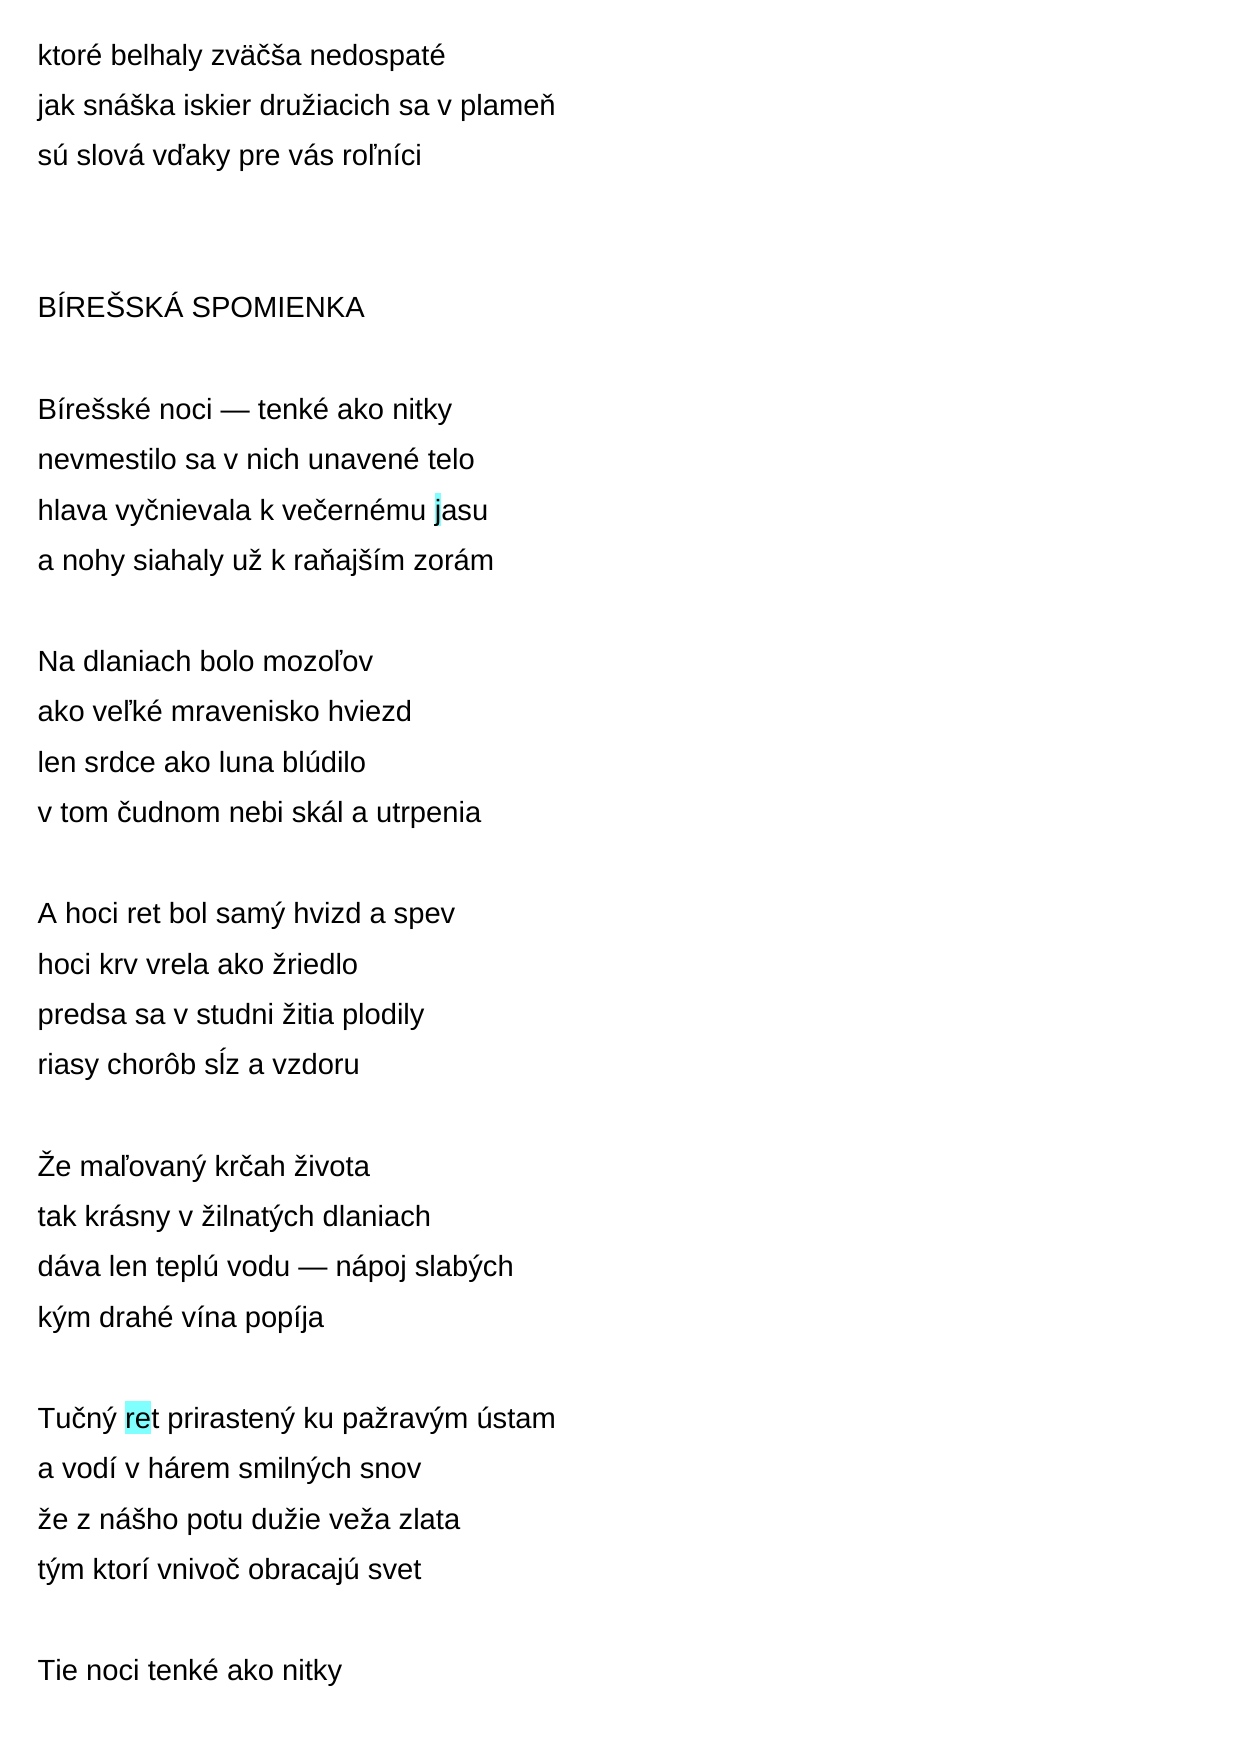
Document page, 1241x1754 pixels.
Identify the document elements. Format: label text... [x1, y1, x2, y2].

text Bírešské noci — tenké ako nitky [37, 392, 1130, 425]
text BÍREŠSKÁ SPOMIENKA [37, 291, 1130, 324]
text Na dlaniach bolo mozoľov [37, 644, 1130, 678]
text ktoré belhaly zväčša nedospaté [37, 37, 1130, 71]
text kým drahé vína popíja [37, 1300, 1130, 1333]
text ako veľké mravenisko hviezd [37, 694, 1130, 728]
text Tie noci tenké ako nitky [37, 1653, 1130, 1687]
text Tučný ret prirastený ku pažravým ústam [37, 1401, 1130, 1434]
text tak krásny v žilnatých dlaniach [37, 1199, 1130, 1233]
text v tom čudnom nebi skál a utrpenia [37, 795, 1130, 829]
text hlava vyčnievala k večernému jasu [37, 492, 1130, 526]
text riasy chorôb sĺz a vzdoru [37, 1047, 1130, 1081]
text A hoci ret bol samý hvizd a spev [37, 896, 1130, 930]
text hoci krv vrela ako žriedlo [37, 947, 1130, 980]
text dáva len teplú vodu — nápoj slabých [37, 1249, 1130, 1283]
text sú slová vďaky pre vás roľníci [37, 138, 1130, 172]
text nevmestilo sa v nich unavené telo [37, 442, 1130, 476]
text predsa sa v studni žitia plodily [37, 997, 1130, 1031]
text len srdce ako luna blúdilo [37, 745, 1130, 778]
text že z nášho potu dužie veža zlata [37, 1502, 1130, 1535]
text tým ktorí vnivoč obracajú svet [37, 1552, 1130, 1586]
text a vodí v hárem smilných snov [37, 1451, 1130, 1485]
text jak snáška iskier družiacich sa v plameň [37, 88, 1130, 121]
text Že maľovaný krčah života [37, 1149, 1130, 1182]
text a nohy siahaly už k raňajším zorám [37, 543, 1130, 576]
